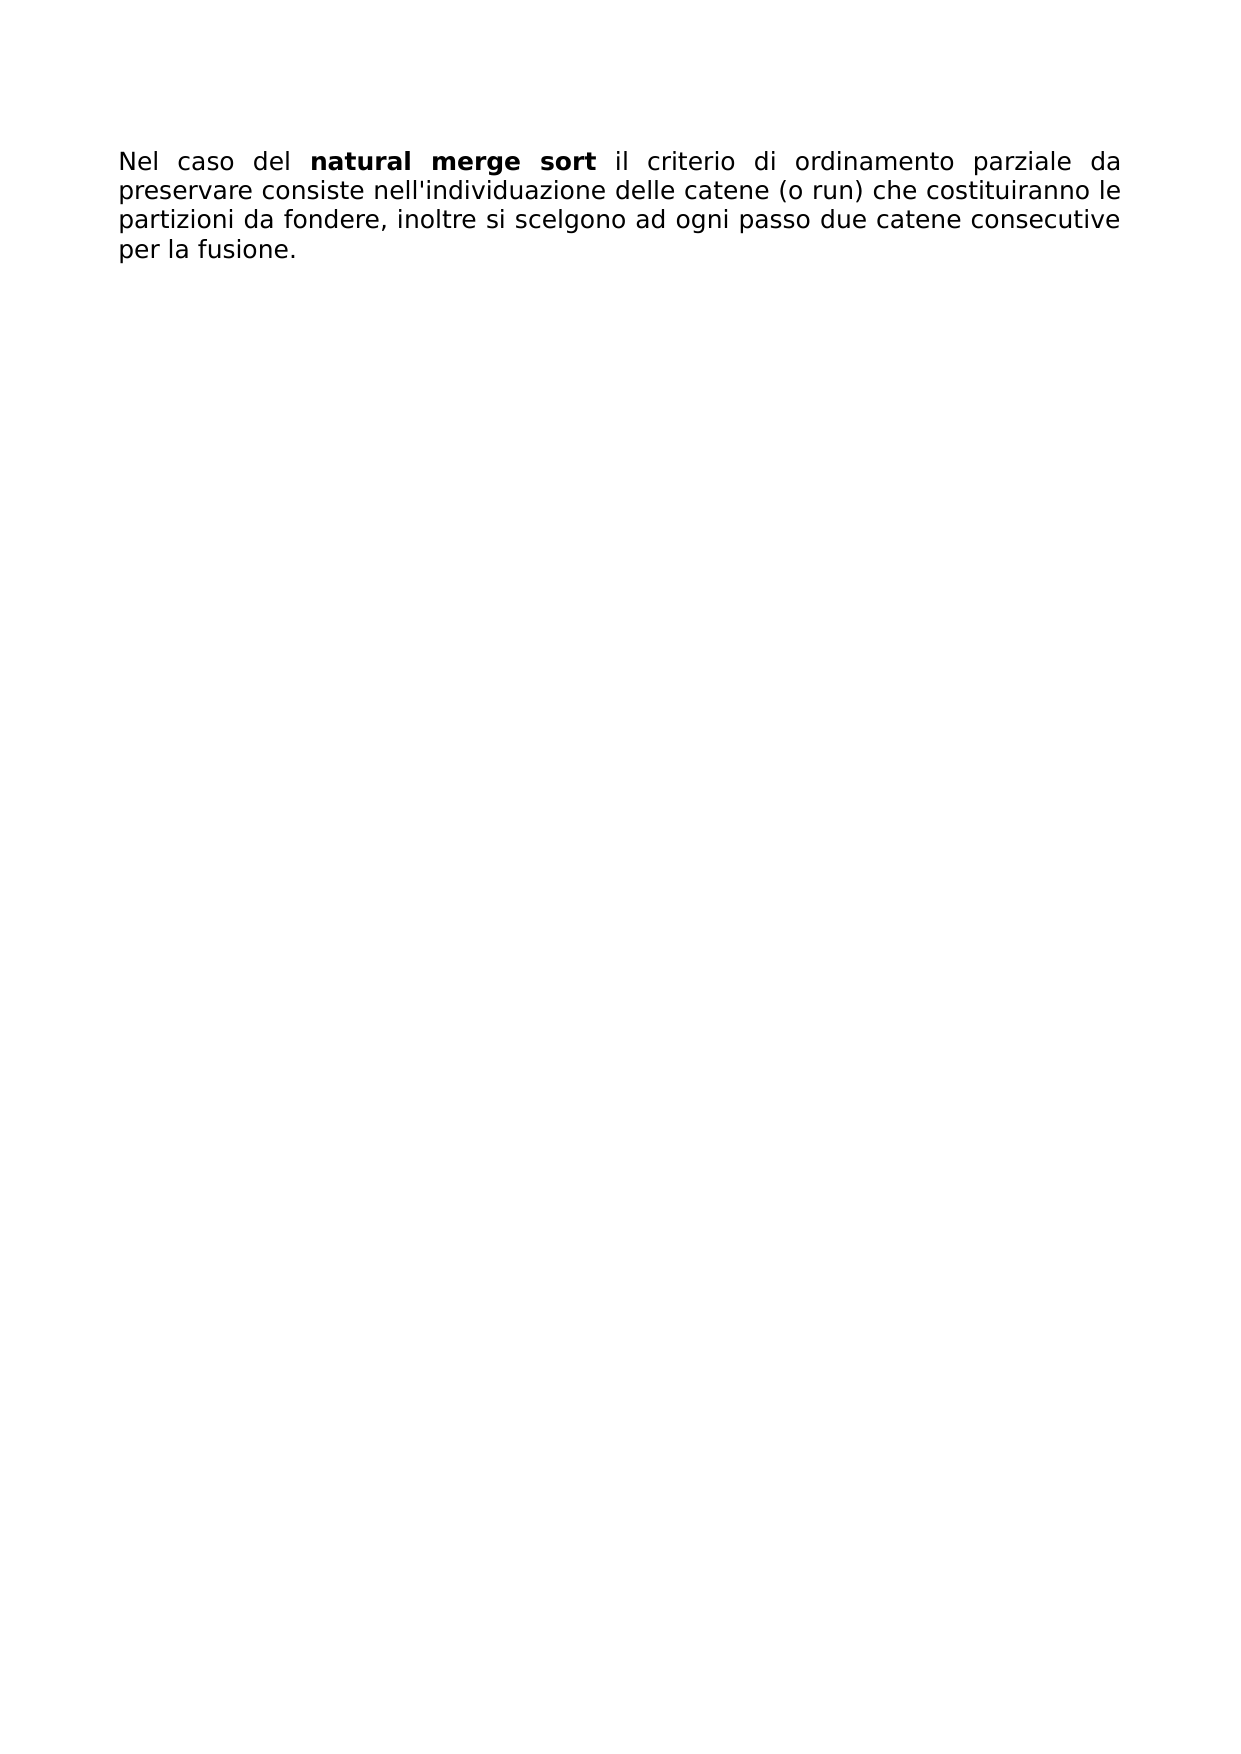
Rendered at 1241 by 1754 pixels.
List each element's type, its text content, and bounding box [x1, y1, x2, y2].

text Nel caso del natural merge sort il criterio di ordinamento parziale da preservare consiste nell'individuazione delle catene (o run) che costituiranno le partizioni da fondere, inoltre si scelgono ad ogni passo due catene consecutive per la fusione. [118, 147, 1122, 264]
